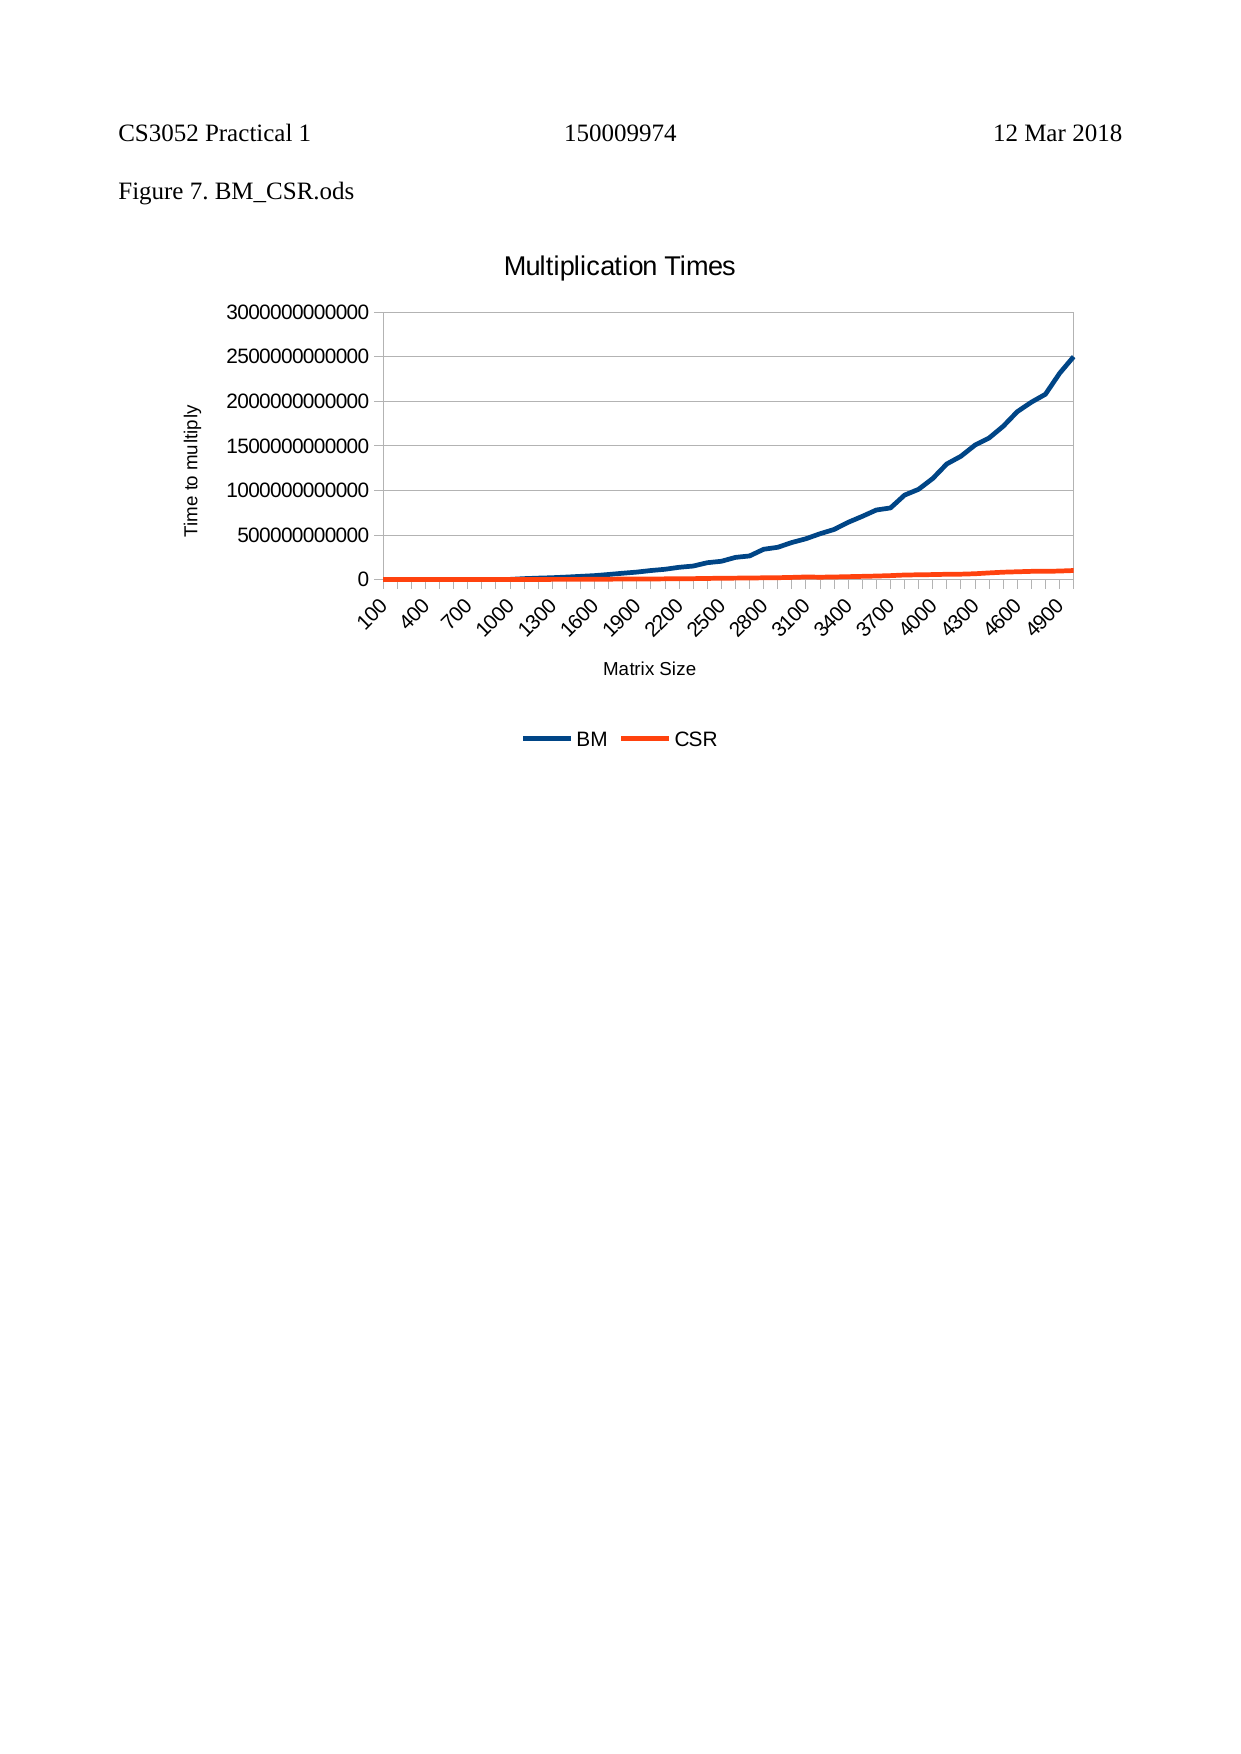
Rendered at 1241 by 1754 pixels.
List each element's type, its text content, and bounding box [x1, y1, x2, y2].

text Figure 7. BM_CSR.ods [118, 176, 1122, 205]
